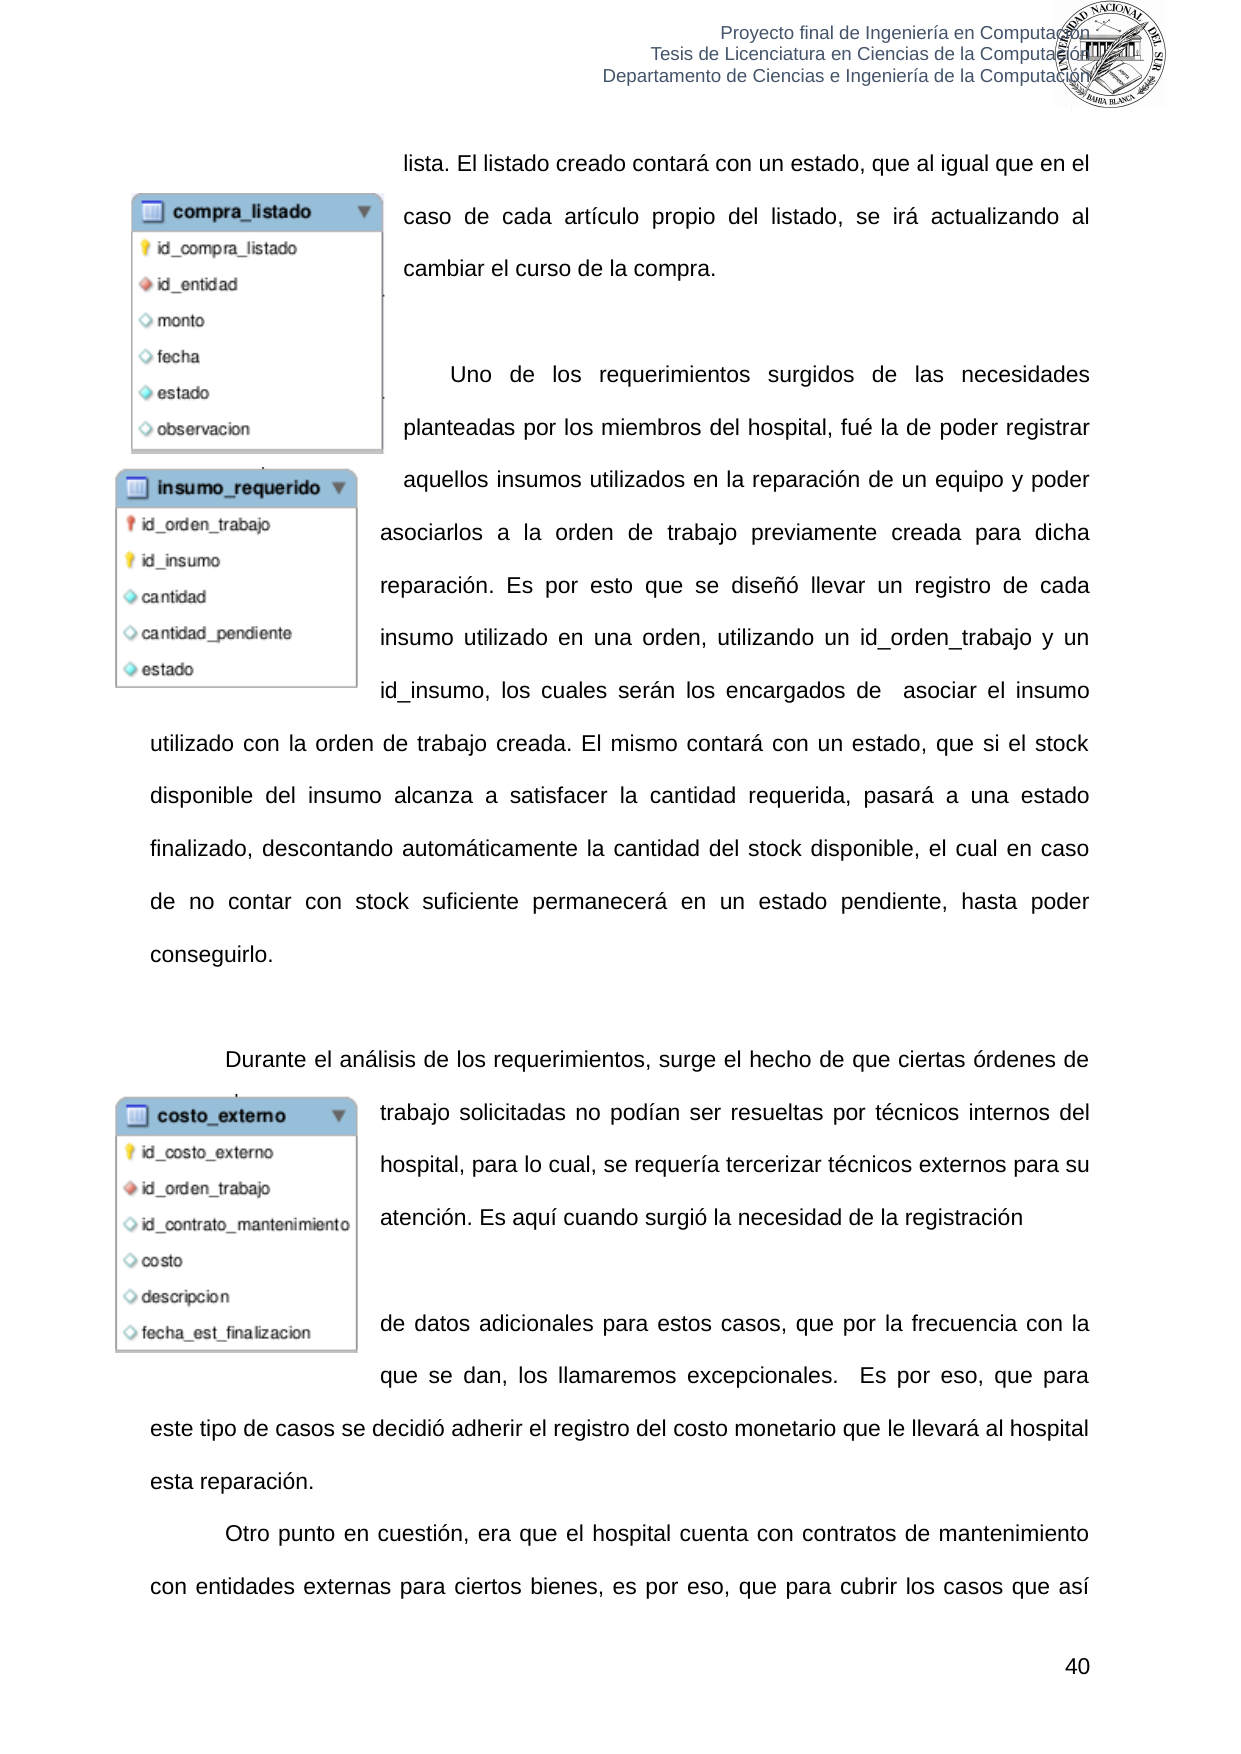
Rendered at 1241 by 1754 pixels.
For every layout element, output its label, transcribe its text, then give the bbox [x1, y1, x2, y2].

text Otro punto en cuestión, era que el hospital cuenta con contratos de mantenimiento con entidades externas para ciertos bienes, es por eso, que para cubrir los casos que así [150, 1520, 1090, 1599]
text Durante el análisis de los requerimientos, surge el hecho de que ciertas órdenes de trabajo solicitadas no podían ser resueltas por técnicos internos del hospital, para lo cual, se requería tercerizar técnicos externos para su atención. Es aquí cuando surgió la necesidad de la registración [150, 1046, 1090, 1231]
text lista. El listado creado contará con un estado, que al igual que en el caso de cada artículo propio del listado, se irá actualizando al cambiar el curso de la compra. [150, 150, 1090, 282]
picture [114, 1094, 361, 1353]
text Uno de los requerimientos surgidos de las necesidades planteadas por los miembros del hospital, fué la de poder registrar aquellos insumos utilizados en la reparación de un equipo y poder asociarlos a la orden de trabajo previamente creada para dicha reparación. Es por esto que se diseñó llevar un registro de cada insumo utilizado en una orden, utilizando un id_orden_trabajo y un id_insumo, los cuales serán los encargados de asociar el insumo utilizado con la orden de trabajo creada. El mismo contará con un estado, que si el stock disponible del insumo alcanza a satisfacer la cantidad requerida, pasará a una estado finalizado, descontando automáticamente la cantidad del stock disponible, el cual en caso de no contar con stock suficiente permanecerá en un estado pendiente, hasta poder conseguirlo. [150, 361, 1090, 967]
text de datos adicionales para estos casos, que por la frecuencia con la que se dan, los llamaremos excepcionales. Es por eso, que para este tipo de casos se decidió adherir el registro del costo monetario que le llevará al hospital esta reparación. [150, 1309, 1090, 1494]
picture [114, 467, 361, 688]
picture [131, 193, 385, 454]
picture [1053, 0, 1167, 108]
